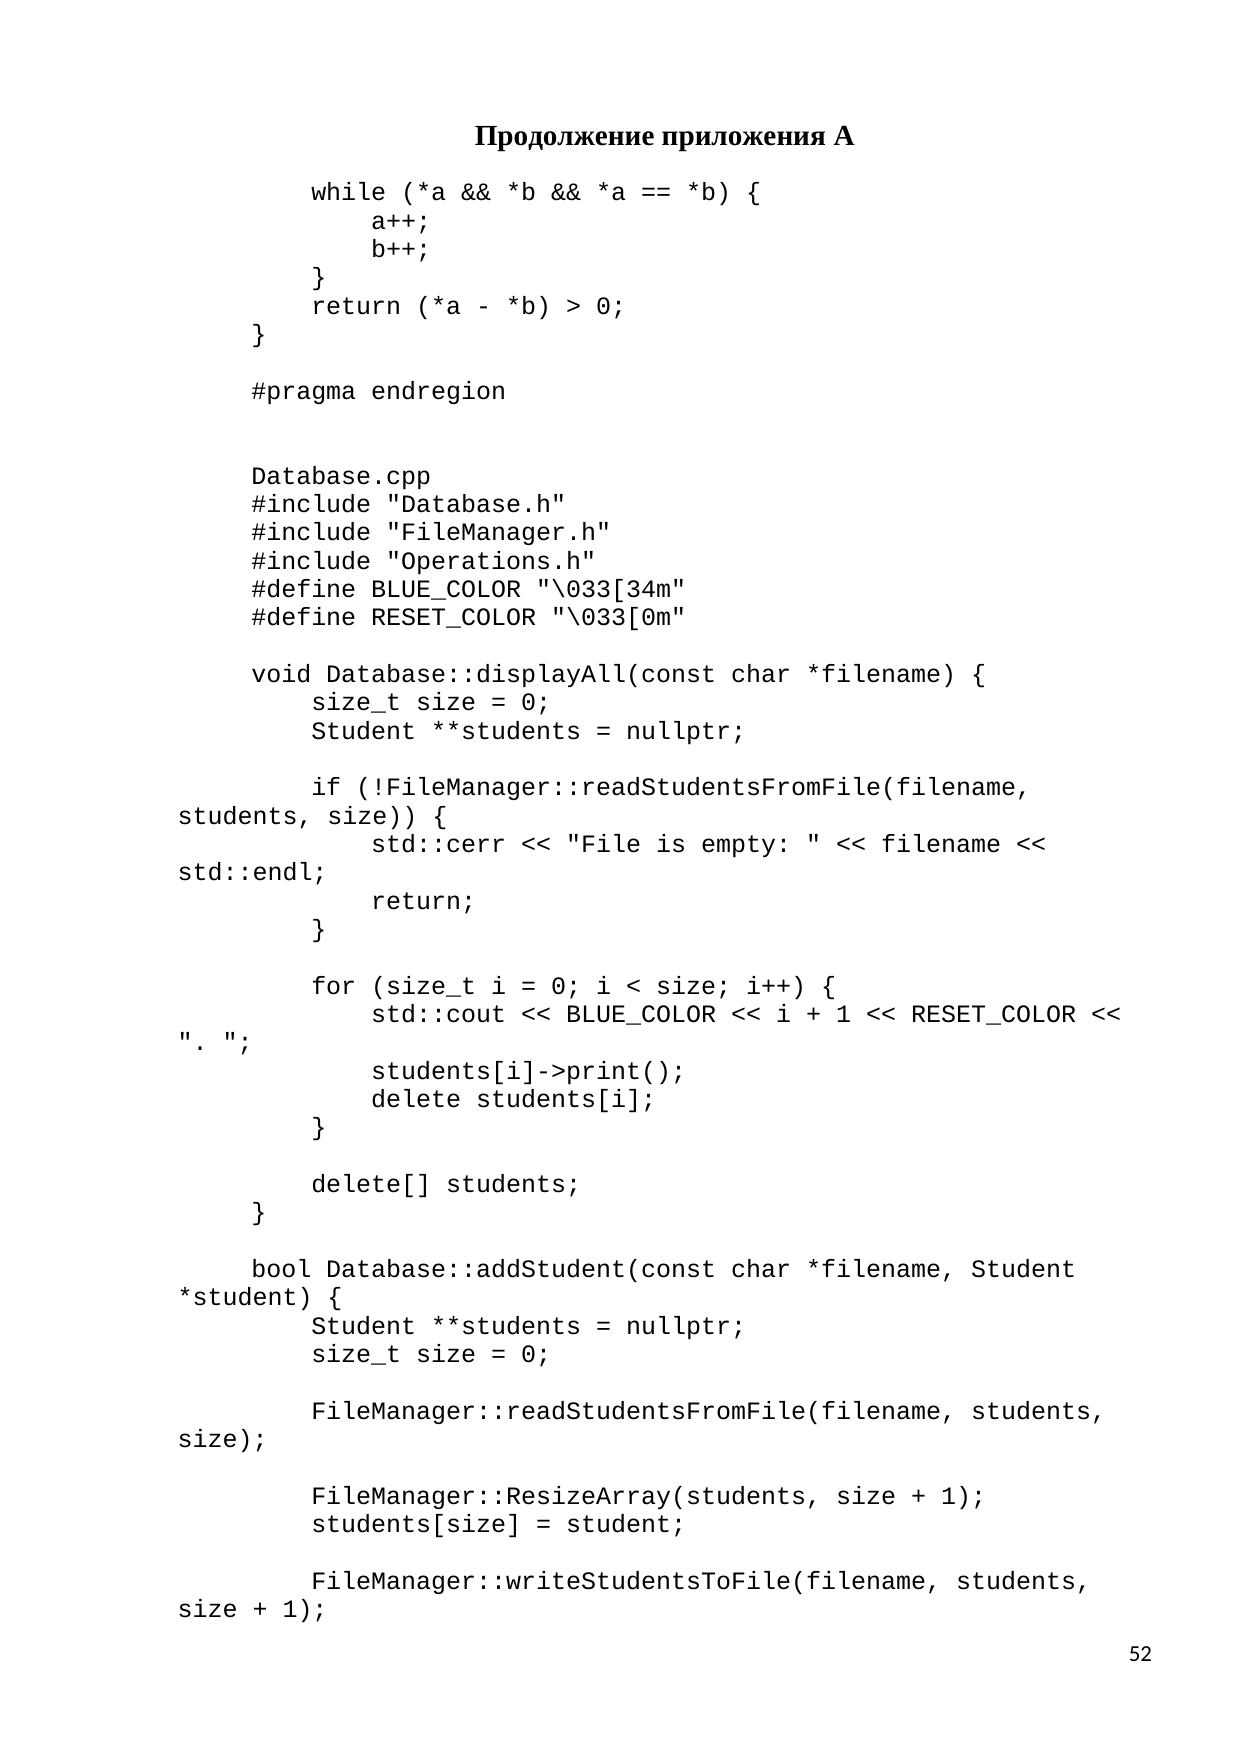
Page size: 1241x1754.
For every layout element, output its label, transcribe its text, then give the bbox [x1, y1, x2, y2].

text students[i]->print(); [177, 1058, 1152, 1087]
text } [177, 265, 1152, 293]
text return; [177, 888, 1152, 917]
text size_t size = 0; [177, 690, 1152, 718]
text void Database::displayAll(const char *filename) { [177, 662, 1152, 690]
text FileManager::ResizeArray(students, size + 1); [177, 1483, 1152, 1512]
text #define RESET_COLOR "\033[0m" [177, 605, 1152, 633]
text FileManager::readStudentsFromFile(filename, students, size); [177, 1398, 1152, 1455]
text students[size] = student; [177, 1512, 1152, 1540]
text } [177, 322, 1152, 350]
text Student **students = nullptr; [177, 718, 1152, 747]
text Database.cpp [177, 463, 1152, 492]
text } [177, 1200, 1152, 1228]
text b++; [177, 237, 1152, 265]
text for (size_t i = 0; i < size; i++) { [177, 973, 1152, 1002]
text delete students[i]; [177, 1087, 1152, 1115]
text bool Database::addStudent(const char *filename, Student *student) { [177, 1257, 1152, 1313]
text return (*a - *b) > 0; [177, 293, 1152, 322]
text FileManager::writeStudentsToFile(filename, students, size + 1); [177, 1568, 1152, 1625]
text if (!FileManager::readStudentsFromFile(filename, students, size)) { [177, 775, 1152, 832]
text while (*a && *b && *a == *b) { [177, 180, 1152, 208]
text #include "Operations.h" [177, 548, 1152, 577]
text size_t size = 0; [177, 1342, 1152, 1370]
text std::cout << BLUE_COLOR << i + 1 << RESET_COLOR << ". "; [177, 1002, 1152, 1058]
text std::cerr << "File is empty: " << filename << std::endl; [177, 832, 1152, 888]
text #include "FileManager.h" [177, 520, 1152, 548]
subtitle Продолжение приложения А [177, 118, 1152, 152]
text #define BLUE_COLOR "\033[34m" [177, 577, 1152, 605]
text #pragma endregion [177, 378, 1152, 407]
text delete[] students; [177, 1172, 1152, 1200]
text } [177, 917, 1152, 945]
text #include "Database.h" [177, 492, 1152, 520]
text } [177, 1115, 1152, 1143]
text a++; [177, 208, 1152, 237]
text Student **students = nullptr; [177, 1313, 1152, 1342]
